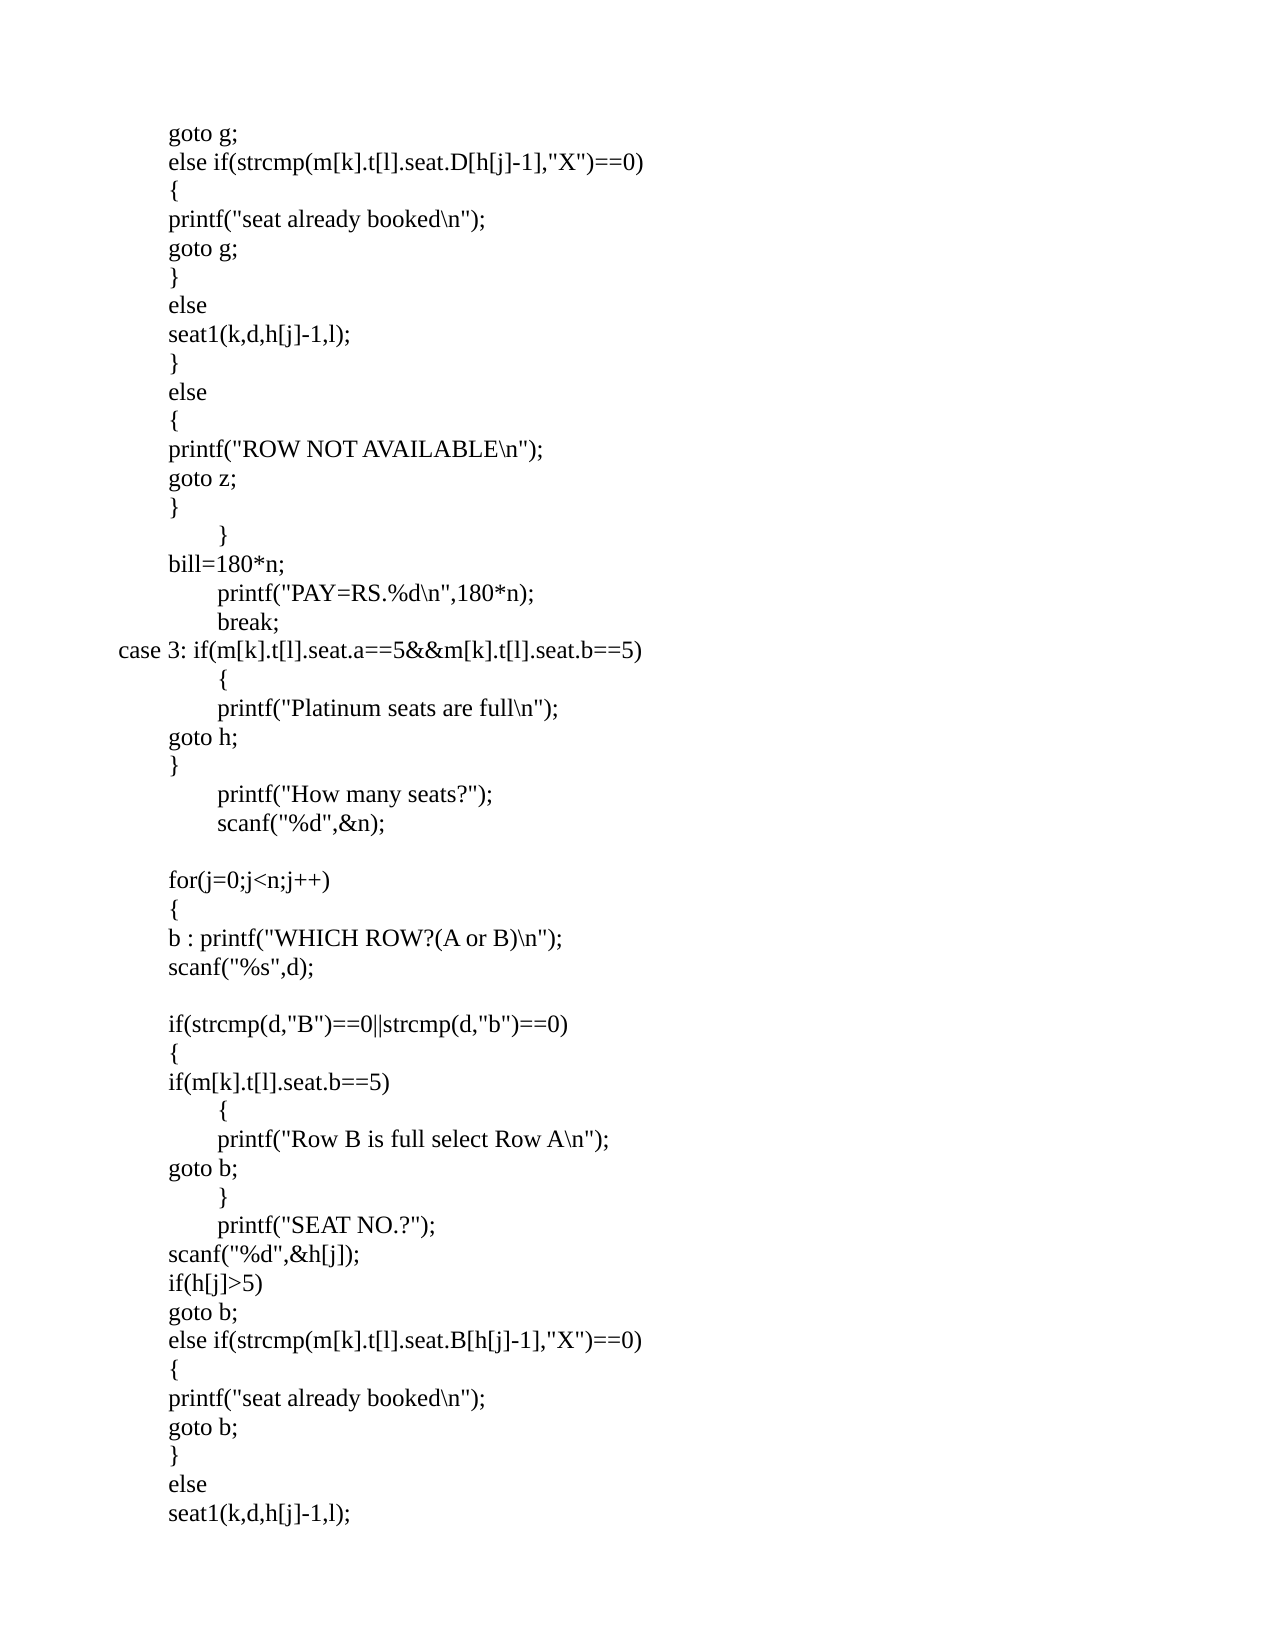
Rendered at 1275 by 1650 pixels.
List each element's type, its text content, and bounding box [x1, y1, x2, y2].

text } [118, 751, 1157, 779]
text printf("seat already booked\n"); [118, 1383, 1157, 1412]
text goto b; [118, 1297, 1157, 1326]
text case 3: if(m[k].t[l].seat.a==5&&m[k].t[l].seat.b==5) [118, 636, 1157, 664]
text printf("SEAT NO.?"); [118, 1211, 1157, 1239]
text goto z; [118, 463, 1157, 492]
text if(m[k].t[l].seat.b==5) [118, 1067, 1157, 1096]
text } [118, 1182, 1157, 1211]
text goto g; [118, 233, 1157, 262]
text } [118, 262, 1157, 291]
text bill=180*n; [118, 549, 1157, 578]
text goto b; [118, 1153, 1157, 1182]
text { [118, 1038, 1157, 1067]
text { [118, 664, 1157, 693]
text goto b; [118, 1412, 1157, 1441]
text else [118, 377, 1157, 406]
text printf("Platinum seats are full\n"); [118, 693, 1157, 722]
text seat1(k,d,h[j]-1,l); [118, 1498, 1157, 1527]
text { [118, 176, 1157, 204]
text { [118, 1096, 1157, 1124]
text break; [118, 607, 1157, 636]
text seat1(k,d,h[j]-1,l); [118, 319, 1157, 348]
text printf("seat already booked\n"); [118, 204, 1157, 233]
text { [118, 894, 1157, 923]
text else if(strcmp(m[k].t[l].seat.D[h[j]-1],"X")==0) [118, 147, 1157, 176]
text printf("Row B is full select Row A\n"); [118, 1124, 1157, 1153]
text goto h; [118, 722, 1157, 751]
text if(h[j]>5) [118, 1268, 1157, 1297]
text printf("ROW NOT AVAILABLE\n"); [118, 434, 1157, 463]
text if(strcmp(d,"B")==0||strcmp(d,"b")==0) [118, 1009, 1157, 1038]
text scanf("%s",d); [118, 952, 1157, 981]
text else if(strcmp(m[k].t[l].seat.B[h[j]-1],"X")==0) [118, 1326, 1157, 1354]
text else [118, 291, 1157, 319]
text scanf("%d",&n); [118, 808, 1157, 837]
text b : printf("WHICH ROW?(A or B)\n"); [118, 923, 1157, 952]
text scanf("%d",&h[j]); [118, 1239, 1157, 1268]
text goto g; [118, 118, 1157, 147]
text { [118, 1354, 1157, 1383]
text { [118, 406, 1157, 434]
text } [118, 348, 1157, 377]
text else [118, 1469, 1157, 1498]
text } [118, 492, 1157, 521]
text } [118, 1441, 1157, 1469]
text } [118, 521, 1157, 549]
text printf("How many seats?"); [118, 779, 1157, 808]
text printf("PAY=RS.%d\n",180*n); [118, 578, 1157, 607]
text for(j=0;j<n;j++) [118, 866, 1157, 894]
